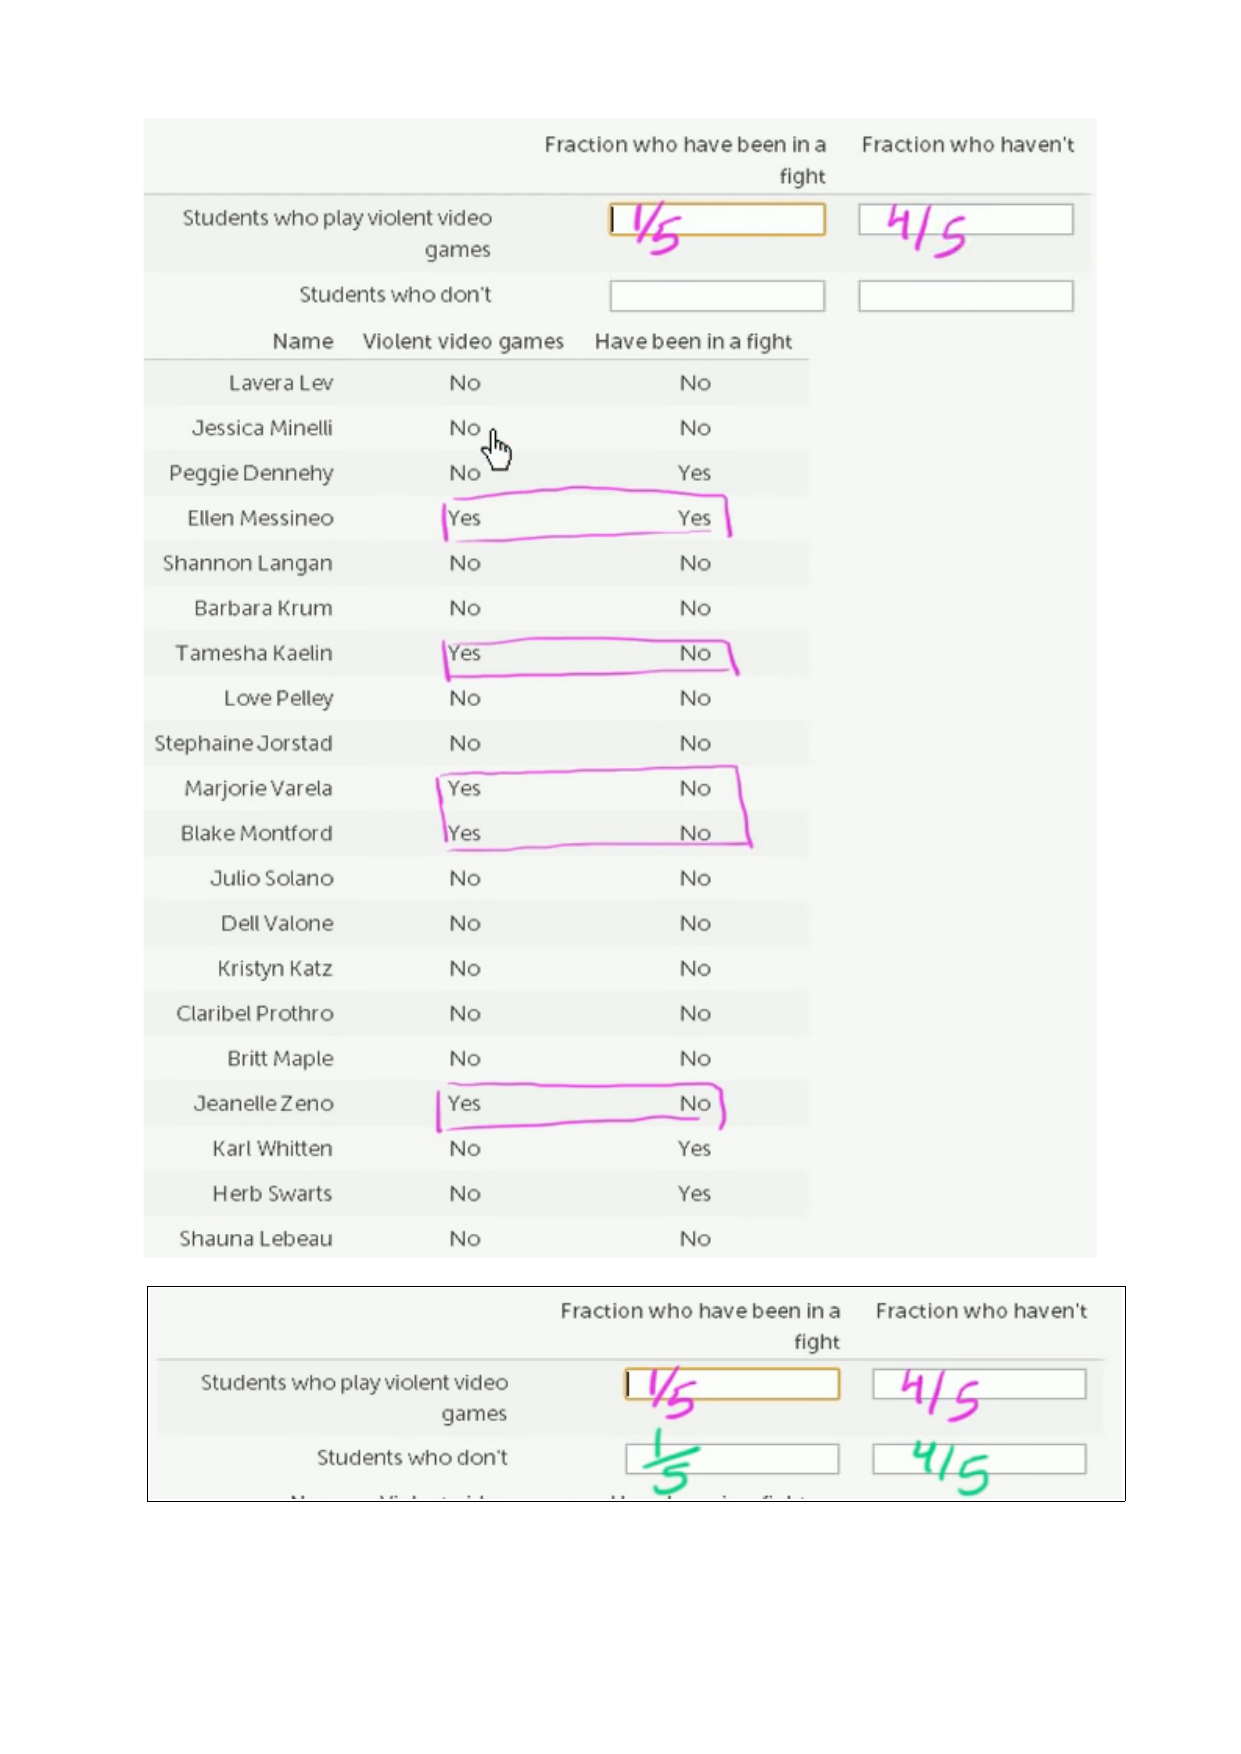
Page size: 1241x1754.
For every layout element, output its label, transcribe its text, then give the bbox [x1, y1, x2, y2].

picture [149, 1288, 1122, 1499]
text This is a way to find association between students who play violent video games and get into fights. From the data, there is no relation of games to fights [148, 1287, 1125, 1501]
picture [143, 118, 1097, 1258]
